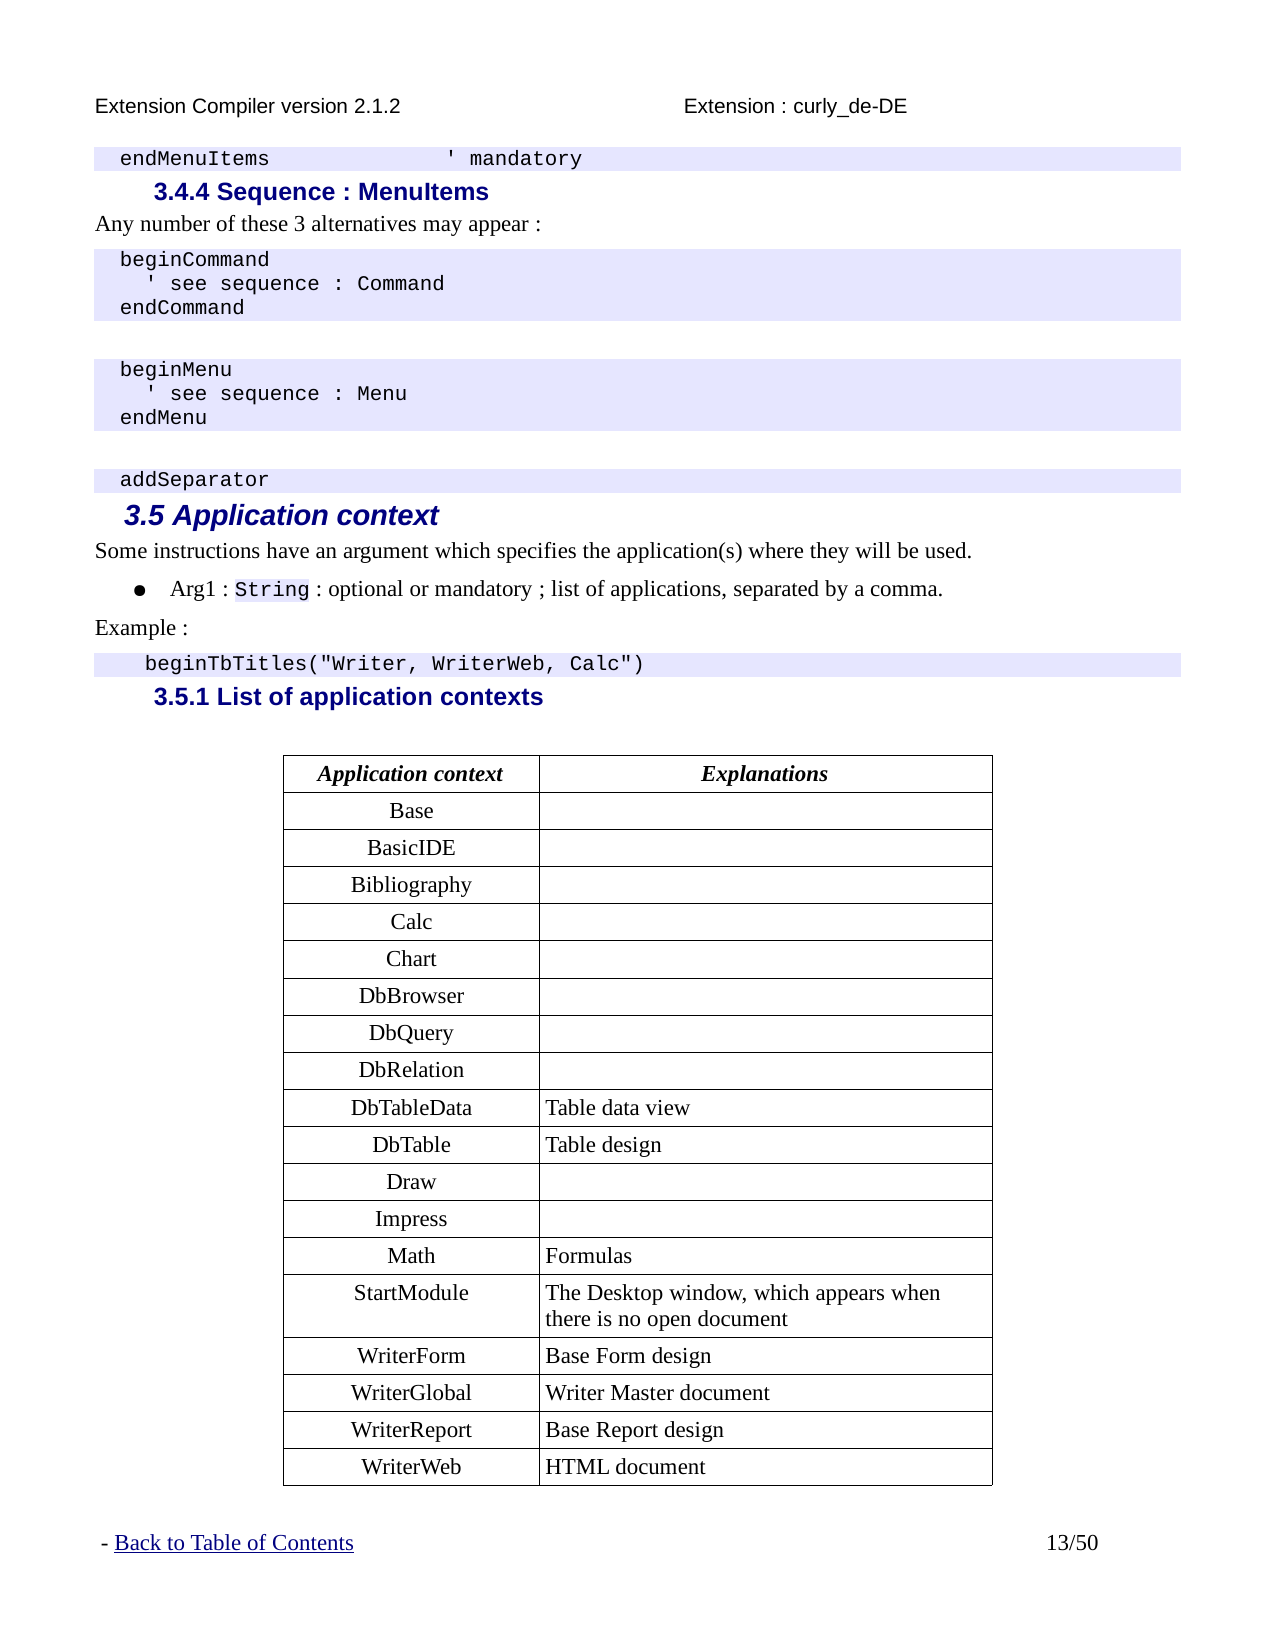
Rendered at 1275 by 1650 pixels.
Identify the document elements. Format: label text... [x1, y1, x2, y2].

table_cell DbTable [284, 1127, 539, 1163]
text beginCommand [94, 249, 1181, 273]
table_cell DbBrowser [284, 979, 539, 1014]
table_cell WriterReport [284, 1412, 539, 1448]
table_cell WriterForm [284, 1338, 539, 1374]
text addSeparator [94, 469, 1181, 493]
table_cell [540, 904, 992, 940]
table_cell DbRelation [284, 1053, 539, 1089]
table_cell BasicIDE [284, 830, 539, 866]
table_cell Table data view [540, 1090, 992, 1126]
text ' see sequence : Menu [94, 383, 1181, 407]
table_cell [540, 979, 992, 1014]
text endMenuItems ' mandatory [94, 147, 1181, 171]
table_cell Bibliography [284, 867, 539, 903]
table_cell DbTableData [284, 1090, 539, 1126]
subtitle Application context [124, 499, 1181, 532]
table_cell [540, 867, 992, 903]
text beginMenu [94, 359, 1181, 383]
text Example : [94, 615, 1181, 641]
text Some instructions have an argument which specifies the application(s) where they will be used. [94, 537, 1181, 563]
table_cell The Desktop window, which appears when there is no open document [540, 1275, 992, 1337]
table_cell Base [284, 793, 539, 829]
table_cell [540, 793, 992, 829]
table_cell [540, 1053, 992, 1089]
table_cell [540, 1201, 992, 1237]
table_cell WriterGlobal [284, 1375, 539, 1411]
table_header Application context [284, 756, 539, 792]
table_cell [540, 1164, 992, 1200]
list Arg1 : String : optional or mandatory ; list of applications, separated by a comma. [132, 576, 1181, 602]
table_header Explanations [540, 756, 992, 792]
table_cell WriterWeb [284, 1449, 539, 1485]
table_cell [540, 1016, 992, 1052]
table_cell Calc [284, 904, 539, 940]
text beginTbTitles("Writer, WriterWeb, Calc") [94, 653, 1181, 677]
subtitle Sequence : MenuItems [153, 177, 1181, 205]
table_cell Base Form design [540, 1338, 992, 1374]
table_cell Chart [284, 941, 539, 977]
table_cell [540, 830, 992, 866]
table_cell Writer Master document [540, 1375, 992, 1411]
text ' see sequence : Command [94, 273, 1181, 297]
table_cell Impress [284, 1201, 539, 1237]
table_cell Formulas [540, 1238, 992, 1274]
subtitle List of application contexts [153, 683, 1181, 711]
table_cell StartModule [284, 1275, 539, 1337]
table_cell Base Report design [540, 1412, 992, 1448]
text Any number of these 3 alternatives may appear : [94, 211, 1181, 237]
table_cell Math [284, 1238, 539, 1274]
text endCommand [94, 297, 1181, 321]
table_cell DbQuery [284, 1016, 539, 1052]
table_cell Draw [284, 1164, 539, 1200]
table_cell HTML document [540, 1449, 992, 1485]
table_cell [540, 941, 992, 977]
text endMenu [94, 407, 1181, 431]
table_cell Table design [540, 1127, 992, 1163]
